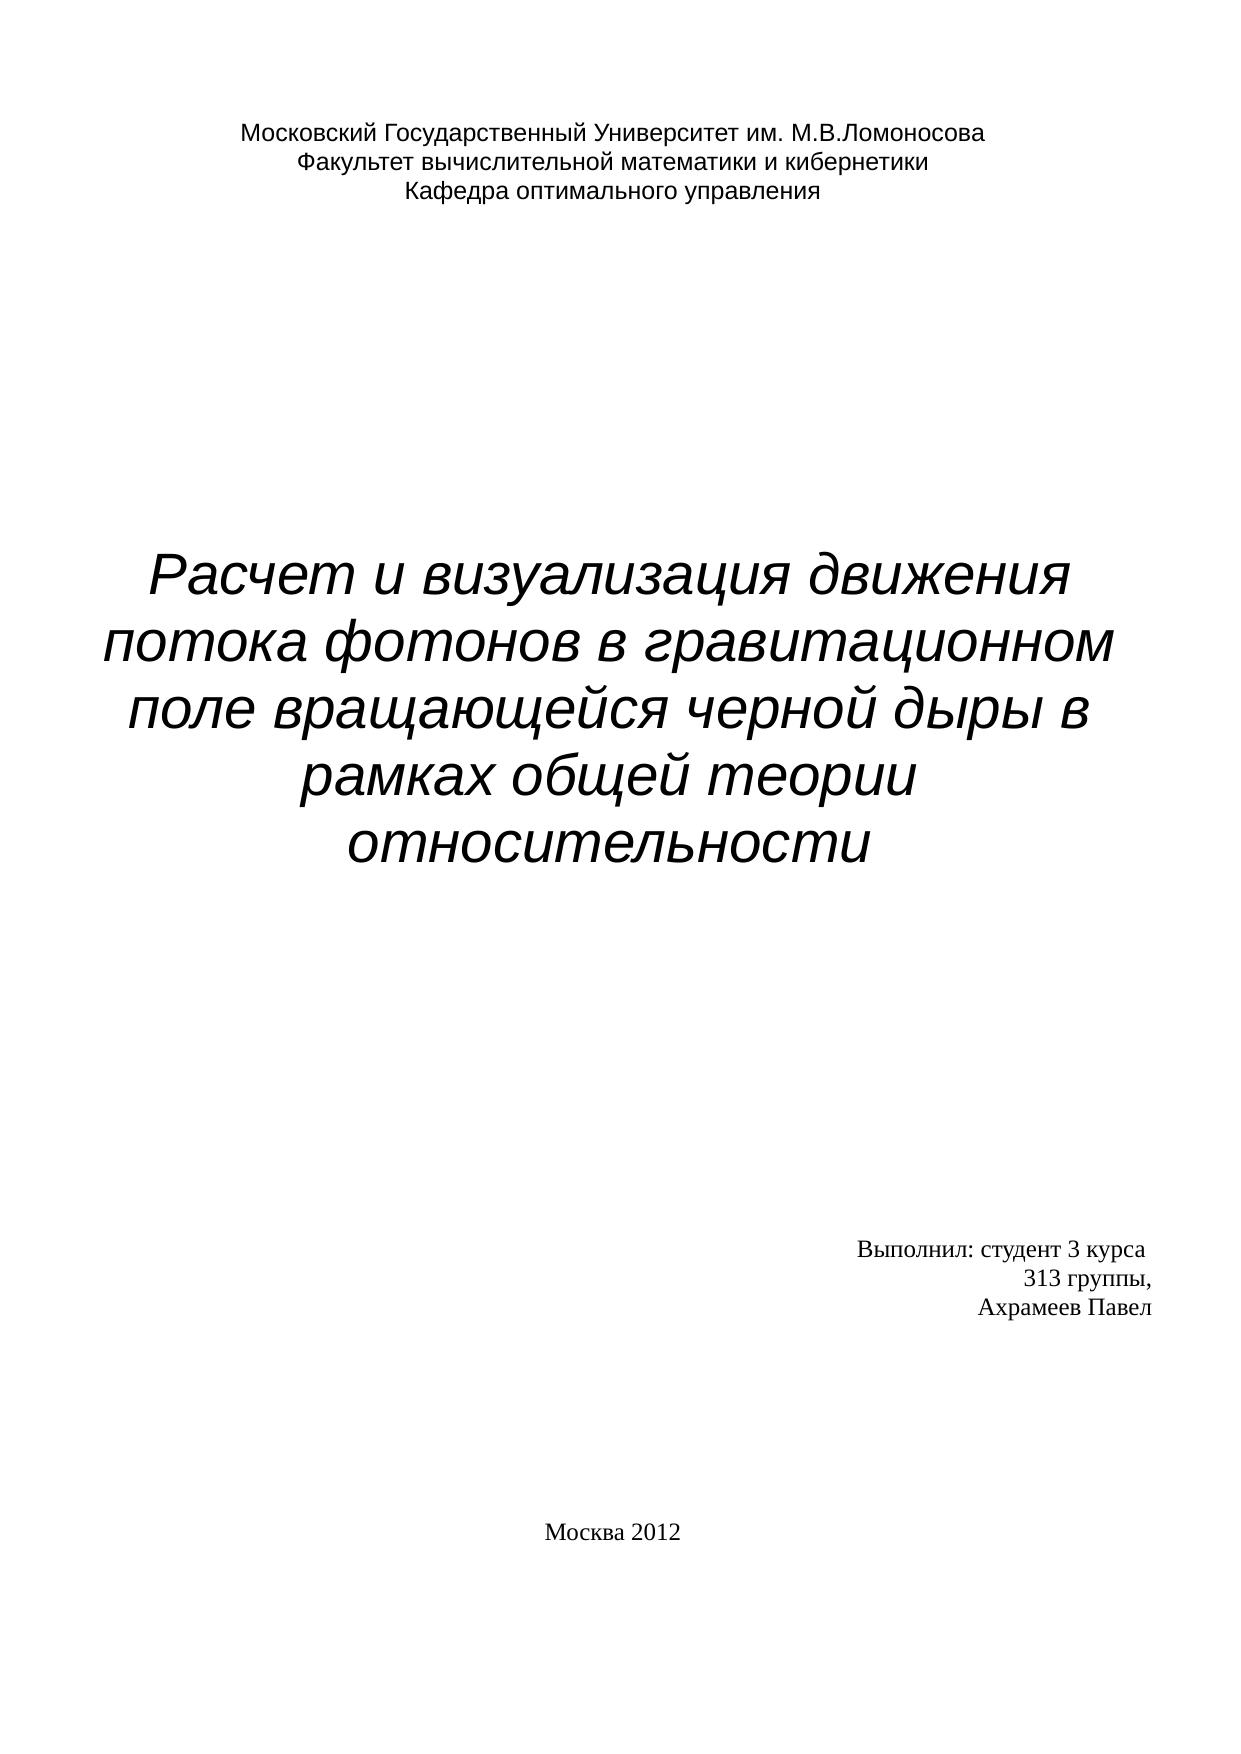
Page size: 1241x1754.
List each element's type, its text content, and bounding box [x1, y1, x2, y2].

text Кафедра оптимального управления [74, 176, 1152, 204]
text Выполнил: студент 3 курса [74, 1234, 1152, 1263]
text Расчет и визуализация движения потока фотонов в гравитационном поле вращающейся черной дыры в рамках общей теории относительности [74, 540, 1152, 875]
text Москва 2012 [74, 1517, 1152, 1546]
text 313 группы, [74, 1263, 1152, 1292]
text Факультет вычислительной математики и кибернетики [74, 147, 1152, 176]
text Ахрамеев Павел [74, 1292, 1152, 1321]
text Московский Государственный Университет им. М.В.Ломоносова [74, 118, 1152, 147]
